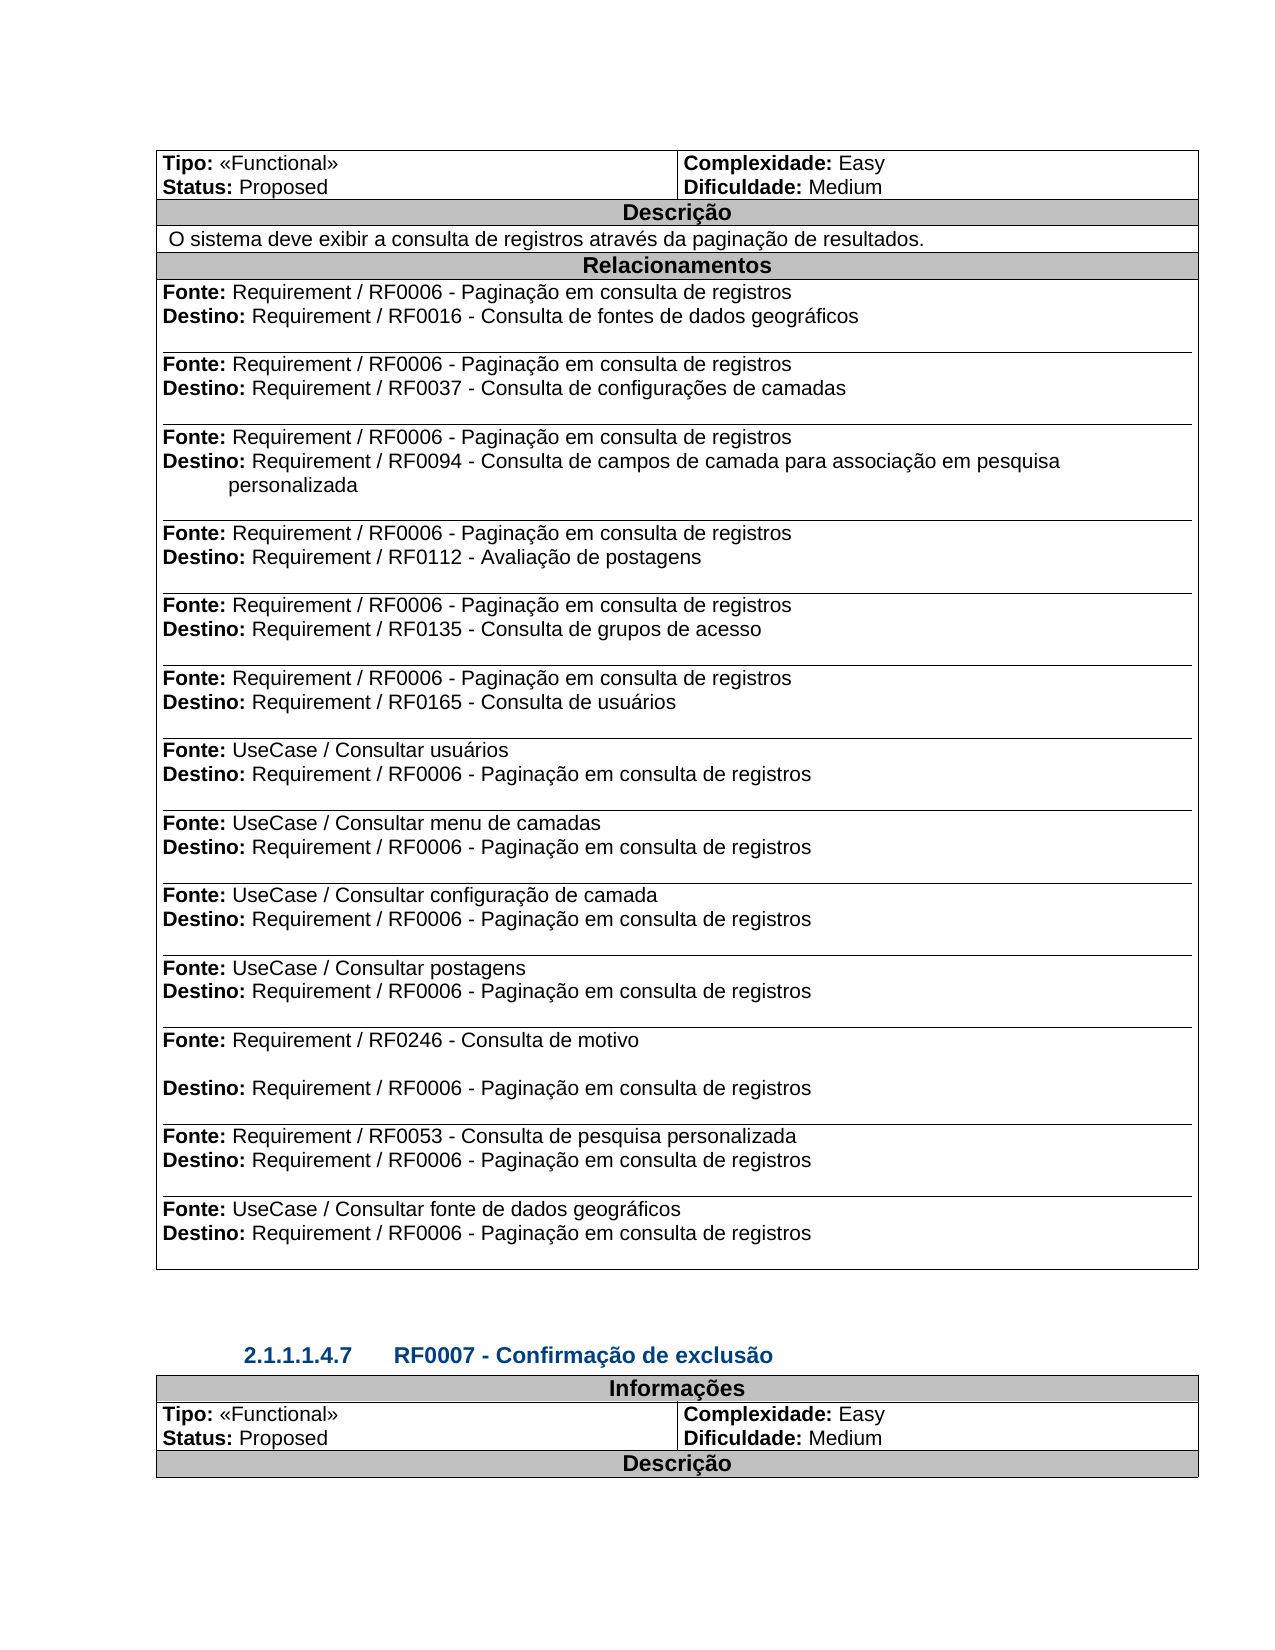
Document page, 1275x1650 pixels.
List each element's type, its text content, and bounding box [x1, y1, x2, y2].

table_cell Tipo: «Functional» Status: Proposed [157, 1403, 677, 1450]
table_cell [157, 280, 1198, 1268]
table_cell Fonte: Requirement / RF0053 - Consulta de pesquisa personalizada Destino: Requirement / RF0006 - Paginação em consulta de registros [163, 1125, 1192, 1196]
table_cell Descrição [157, 1451, 1198, 1477]
table_cell O sistema deve exibir a consulta de registros através da paginação de resultados. [157, 226, 1198, 252]
table_cell Descrição [157, 200, 1198, 225]
table_header Fonte: Requirement / RF0006 - Paginação em consulta de registros Destino: Requirement / RF0016 - Consulta de fontes de dados geográficos [163, 280, 1192, 352]
table_cell Fonte: UseCase / Consultar usuários Destino: Requirement / RF0006 - Paginação em consulta de registros [163, 739, 1192, 810]
table_cell Tipo: «Functional» Status: Proposed [157, 151, 677, 198]
table_cell Fonte: UseCase / Consultar postagens Destino: Requirement / RF0006 - Paginação em consulta de registros [163, 956, 1192, 1027]
table_cell Fonte: Requirement / RF0006 - Paginação em consulta de registros Destino: Requirement / RF0037 - Consulta de configurações de camadas [163, 353, 1192, 424]
table_cell Fonte: Requirement / RF0006 - Paginação em consulta de registros Destino: Requirement / RF0094 - Consulta de campos de camada para associação em pesquisa personalizada [163, 425, 1192, 520]
table_cell Complexidade: Easy Dificuldade: Medium [678, 151, 1198, 198]
table_cell Complexidade: Easy Dificuldade: Medium [678, 1403, 1198, 1450]
table_header Informações [157, 1376, 1198, 1401]
list RF0007 - Confirmação de exclusão [244, 1342, 1125, 1368]
table_cell Fonte: Requirement / RF0006 - Paginação em consulta de registros Destino: Requirement / RF0165 - Consulta de usuários [163, 666, 1192, 738]
table_cell Fonte: UseCase / Consultar menu de camadas Destino: Requirement / RF0006 - Paginação em consulta de registros [163, 811, 1192, 882]
table_cell Relacionamentos [157, 253, 1198, 279]
table_cell Fonte: Requirement / RF0006 - Paginação em consulta de registros Destino: Requirement / RF0135 - Consulta de grupos de acesso [163, 594, 1192, 665]
table_cell Fonte: UseCase / Consultar configuração de camada Destino: Requirement / RF0006 - Paginação em consulta de registros [163, 884, 1192, 955]
table_cell Fonte: UseCase / Consultar fonte de dados geográficos Destino: Requirement / RF0006 - Paginação em consulta de registros [163, 1197, 1192, 1268]
table_cell Fonte: Requirement / RF0246 - Consulta de motivo Destino: Requirement / RF0006 - Paginação em consulta de registros [163, 1028, 1192, 1123]
table_cell Fonte: Requirement / RF0006 - Paginação em consulta de registros Destino: Requirement / RF0112 - Avaliação de postagens [163, 521, 1192, 593]
